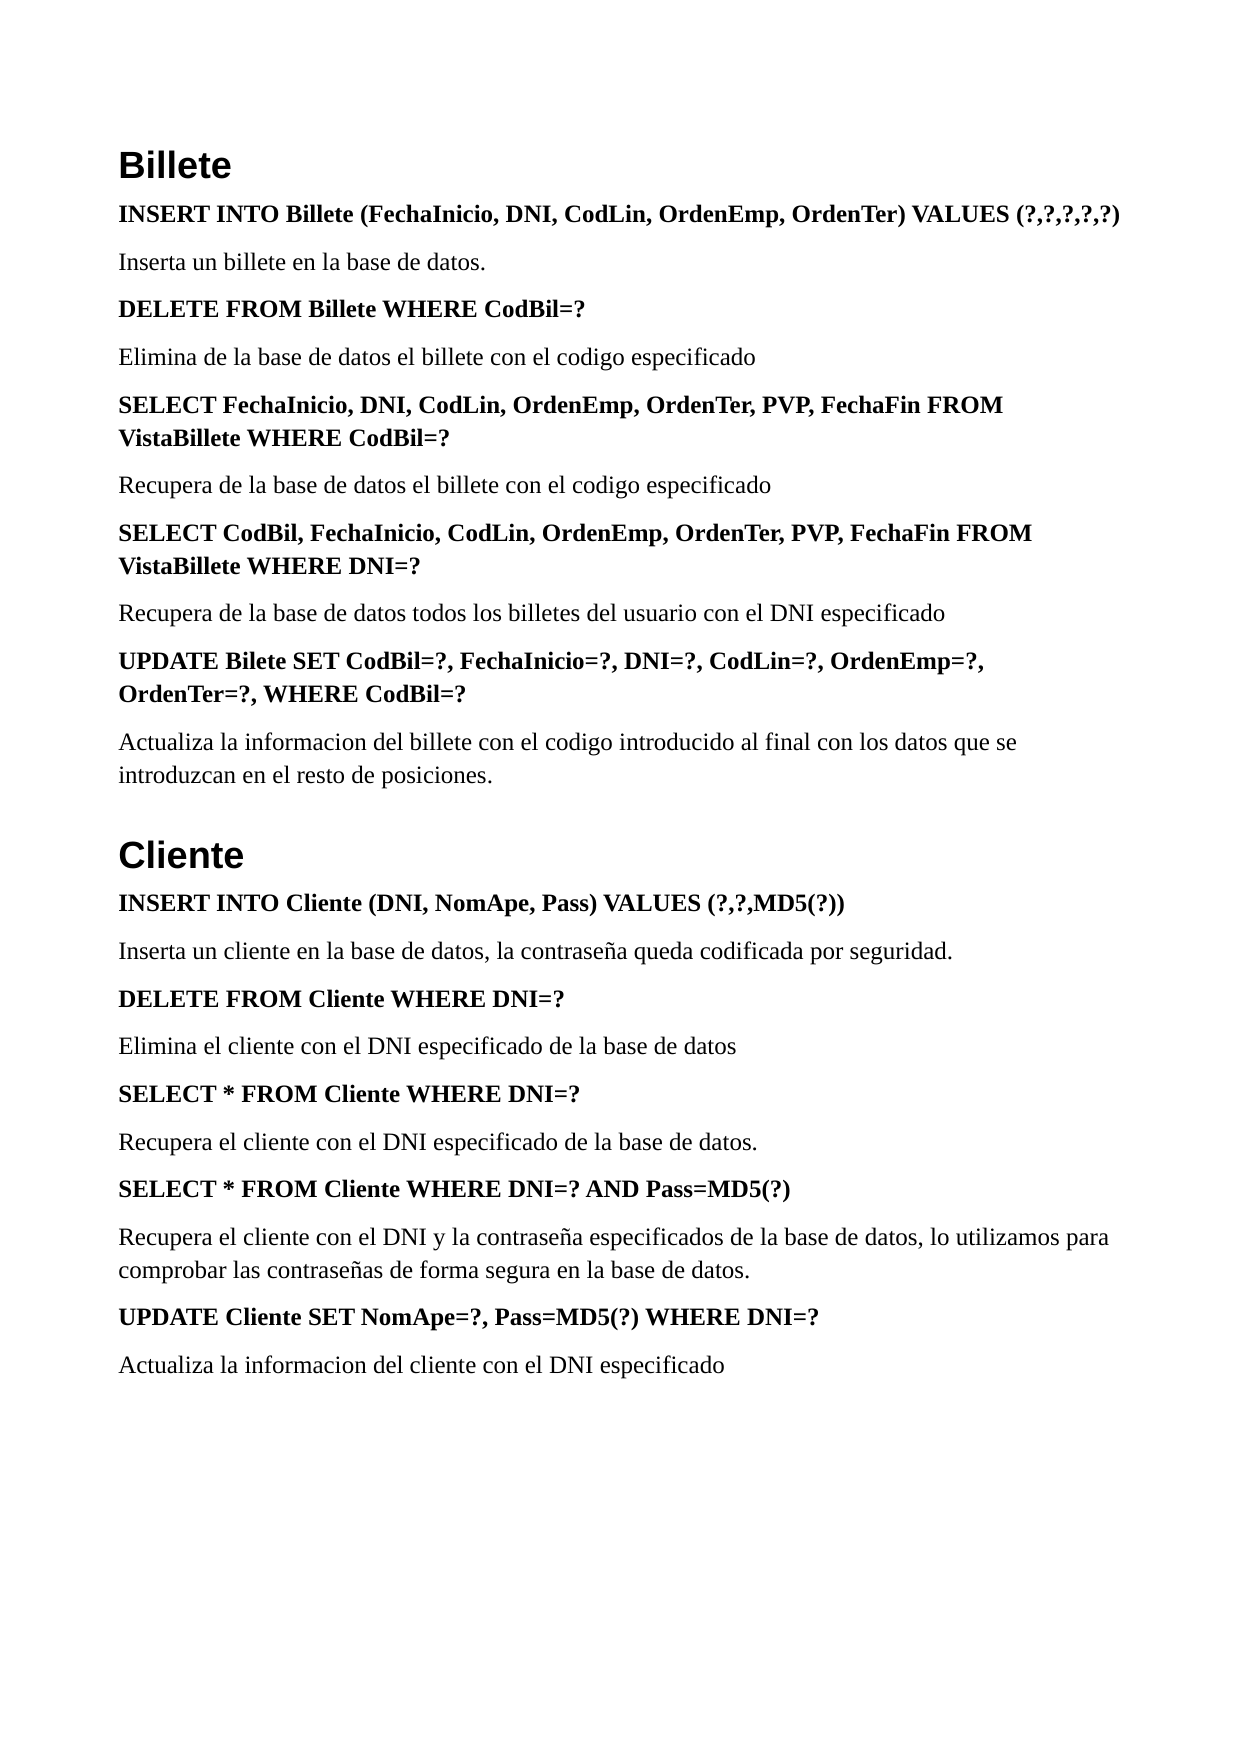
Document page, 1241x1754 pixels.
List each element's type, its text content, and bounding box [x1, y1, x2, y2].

text SELECT * FROM Cliente WHERE DNI=? AND Pass=MD5(?) [118, 1174, 1122, 1203]
text SELECT * FROM Cliente WHERE DNI=? [118, 1079, 1122, 1108]
text DELETE FROM Billete WHERE CodBil=? [118, 294, 1122, 323]
text UPDATE Bilete SET CodBil=?, FechaInicio=?, DNI=?, CodLin=?, OrdenEmp=?, OrdenTer=?, WHERE CodBil=? [118, 646, 1122, 708]
text Elimina de la base de datos el billete con el codigo especificado [118, 342, 1122, 371]
text INSERT INTO Billete (FechaInicio, DNI, CodLin, OrdenEmp, OrdenTer) VALUES (?,?,?,?,?) [118, 199, 1122, 228]
text Inserta un cliente en la base de datos, la contraseña queda codificada por seguridad. [118, 936, 1122, 965]
text UPDATE Cliente SET NomApe=?, Pass=MD5(?) WHERE DNI=? [118, 1302, 1122, 1331]
text Recupera el cliente con el DNI especificado de la base de datos. [118, 1127, 1122, 1155]
text SELECT CodBil, FechaInicio, CodLin, OrdenEmp, OrdenTer, PVP, FechaFin FROM VistaBillete WHERE DNI=? [118, 518, 1122, 580]
subtitle Cliente [118, 832, 1122, 876]
text INSERT INTO Cliente (DNI, NomApe, Pass) VALUES (?,?,MD5(?)) [118, 888, 1122, 917]
text Actualiza la informacion del billete con el codigo introducido al final con los datos que se introduzcan en el resto de posiciones. [118, 727, 1122, 788]
text Elimina el cliente con el DNI especificado de la base de datos [118, 1031, 1122, 1060]
text Inserta un billete en la base de datos. [118, 247, 1122, 276]
text SELECT FechaInicio, DNI, CodLin, OrdenEmp, OrdenTer, PVP, FechaFin FROM VistaBillete WHERE CodBil=? [118, 390, 1122, 451]
text Recupera el cliente con el DNI y la contraseña especificados de la base de datos, lo utilizamos para comprobar las contraseñas de forma segura en la base de datos. [118, 1222, 1122, 1283]
text DELETE FROM Cliente WHERE DNI=? [118, 984, 1122, 1012]
subtitle Billete [118, 143, 1122, 187]
text Recupera de la base de datos todos los billetes del usuario con el DNI especificado [118, 598, 1122, 627]
text Recupera de la base de datos el billete con el codigo especificado [118, 470, 1122, 499]
text Actualiza la informacion del cliente con el DNI especificado [118, 1350, 1122, 1379]
